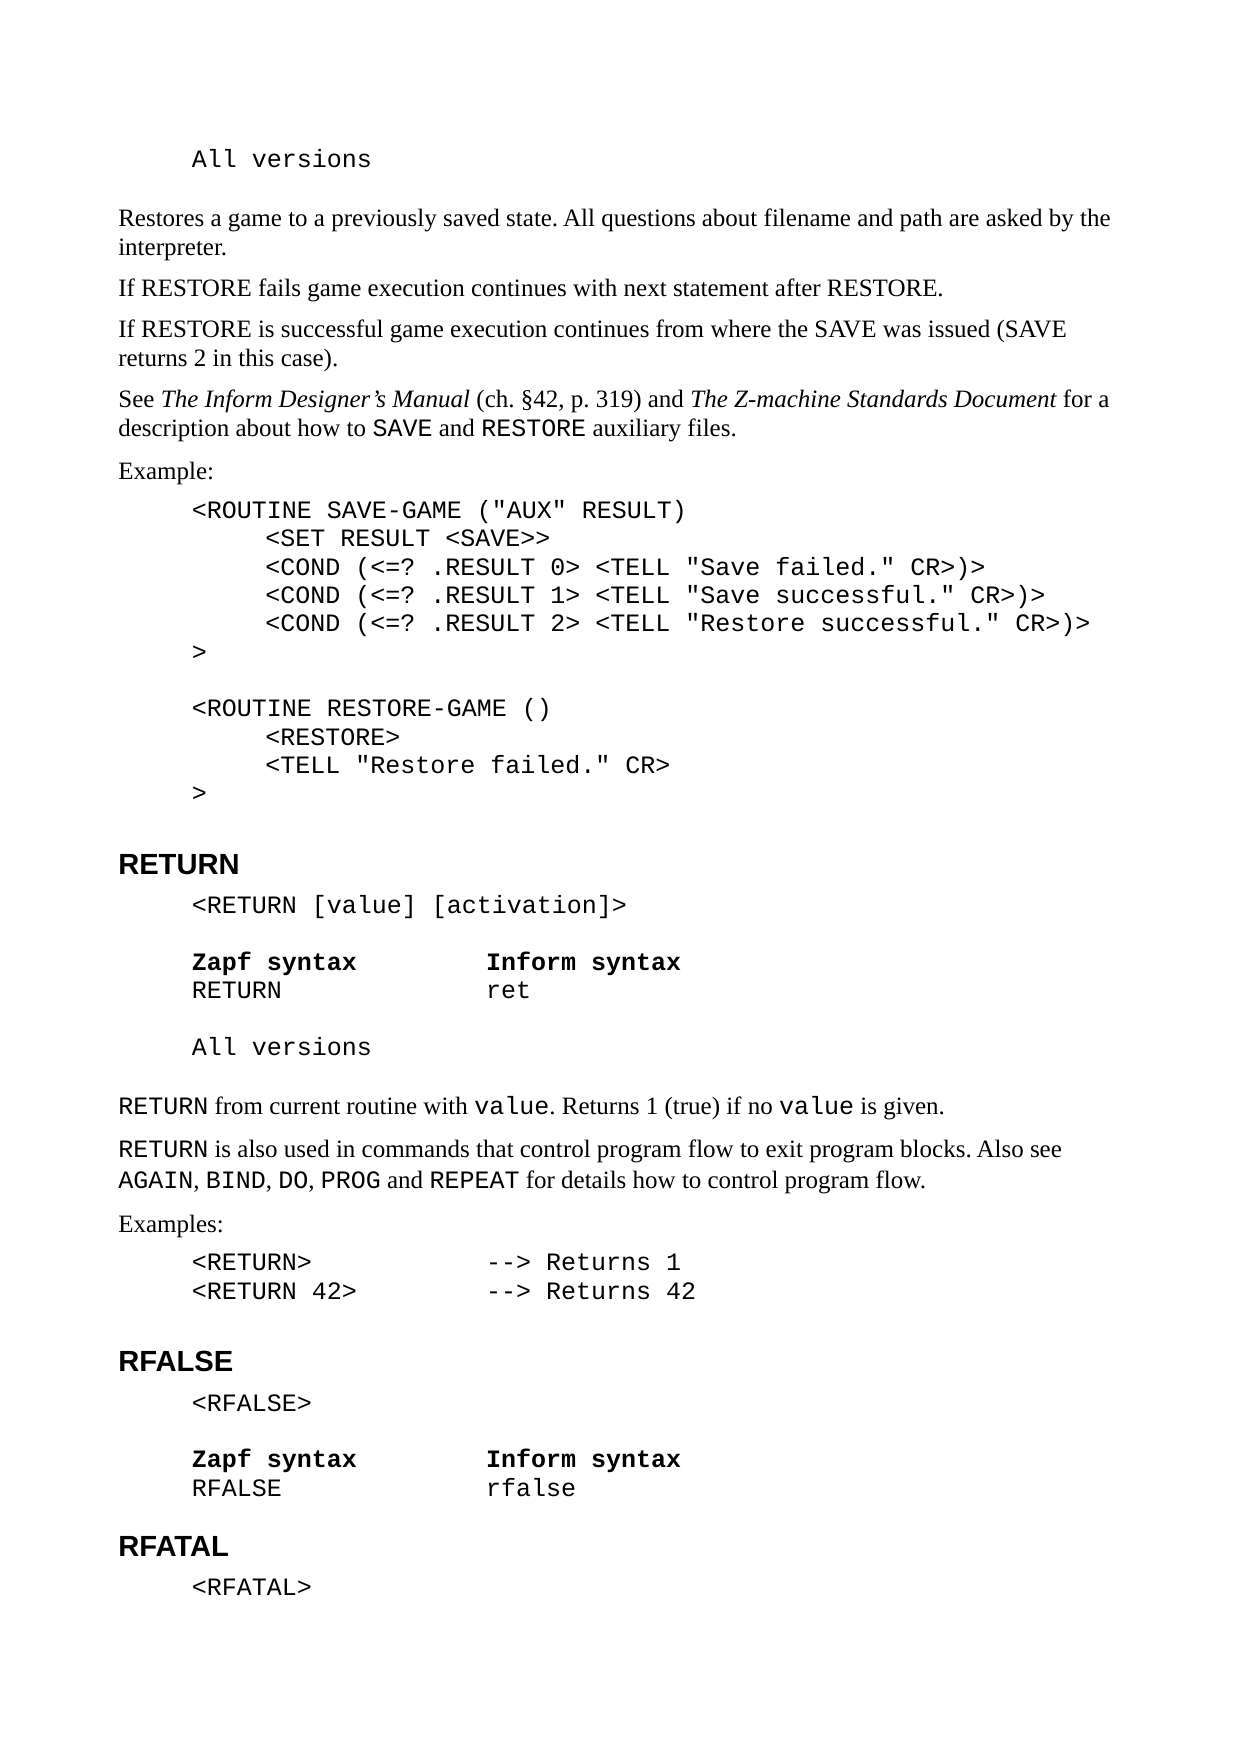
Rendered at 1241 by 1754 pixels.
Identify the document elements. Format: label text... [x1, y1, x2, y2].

text RETURN ret [192, 978, 1122, 1006]
text <RETURN [value] [activation]> [192, 893, 1122, 921]
text Restores a game to a previously saved state. All questions about filename and path are asked by the interpreter. [118, 203, 1122, 261]
text RFALSE rfalse [192, 1475, 1122, 1503]
text All versions [192, 1034, 1122, 1091]
text RETURN is also used in commands that control program flow to exit program blocks. Also see AGAIN, BIND, DO, PROG and REPEAT for details how to control program flow. [118, 1134, 1122, 1196]
text RETURN from current routine with value. Returns 1 (true) if no value is given. [118, 1091, 1122, 1122]
text If RESTORE fails game execution continues with next statement after RESTORE. [118, 273, 1122, 302]
text All versions [192, 146, 1122, 175]
text <RFATAL> [192, 1574, 1122, 1603]
text <ROUTINE SAVE-GAME ("AUX" RESULT) <SET RESULT <SAVE>> <COND (<=? .RESULT 0> <TELL "Save failed." CR>)> <COND (<=? .RESULT 1> <TELL "Save successful." CR>)> <COND (<=? .RESULT 2> <TELL "Restore successful." CR>)> > <ROUTINE RESTORE-GAME () <RESTORE> <TELL "Restore failed." CR> > [118, 498, 1122, 809]
text If RESTORE is successful game execution continues from where the SAVE was issued (SAVE returns 2 in this case). [118, 314, 1122, 372]
subtitle RFALSE [118, 1344, 1122, 1378]
text Examples: [118, 1209, 1122, 1237]
subtitle RETURN [118, 847, 1122, 880]
subtitle RFATAL [118, 1528, 1122, 1562]
text Zapf syntax Inform syntax [192, 1447, 1122, 1475]
text Zapf syntax Inform syntax [192, 949, 1122, 978]
text Example: [118, 456, 1122, 485]
text <RFALSE> [192, 1390, 1122, 1418]
text See The Inform Designer’s Manual (ch. §42, p. 319) and The Z-machine Standards Document for a description about how to SAVE and RESTORE auxiliary files. [118, 384, 1122, 444]
text <RETURN> --> Returns 1 <RETURN 42> --> Returns 42 [118, 1250, 1122, 1307]
